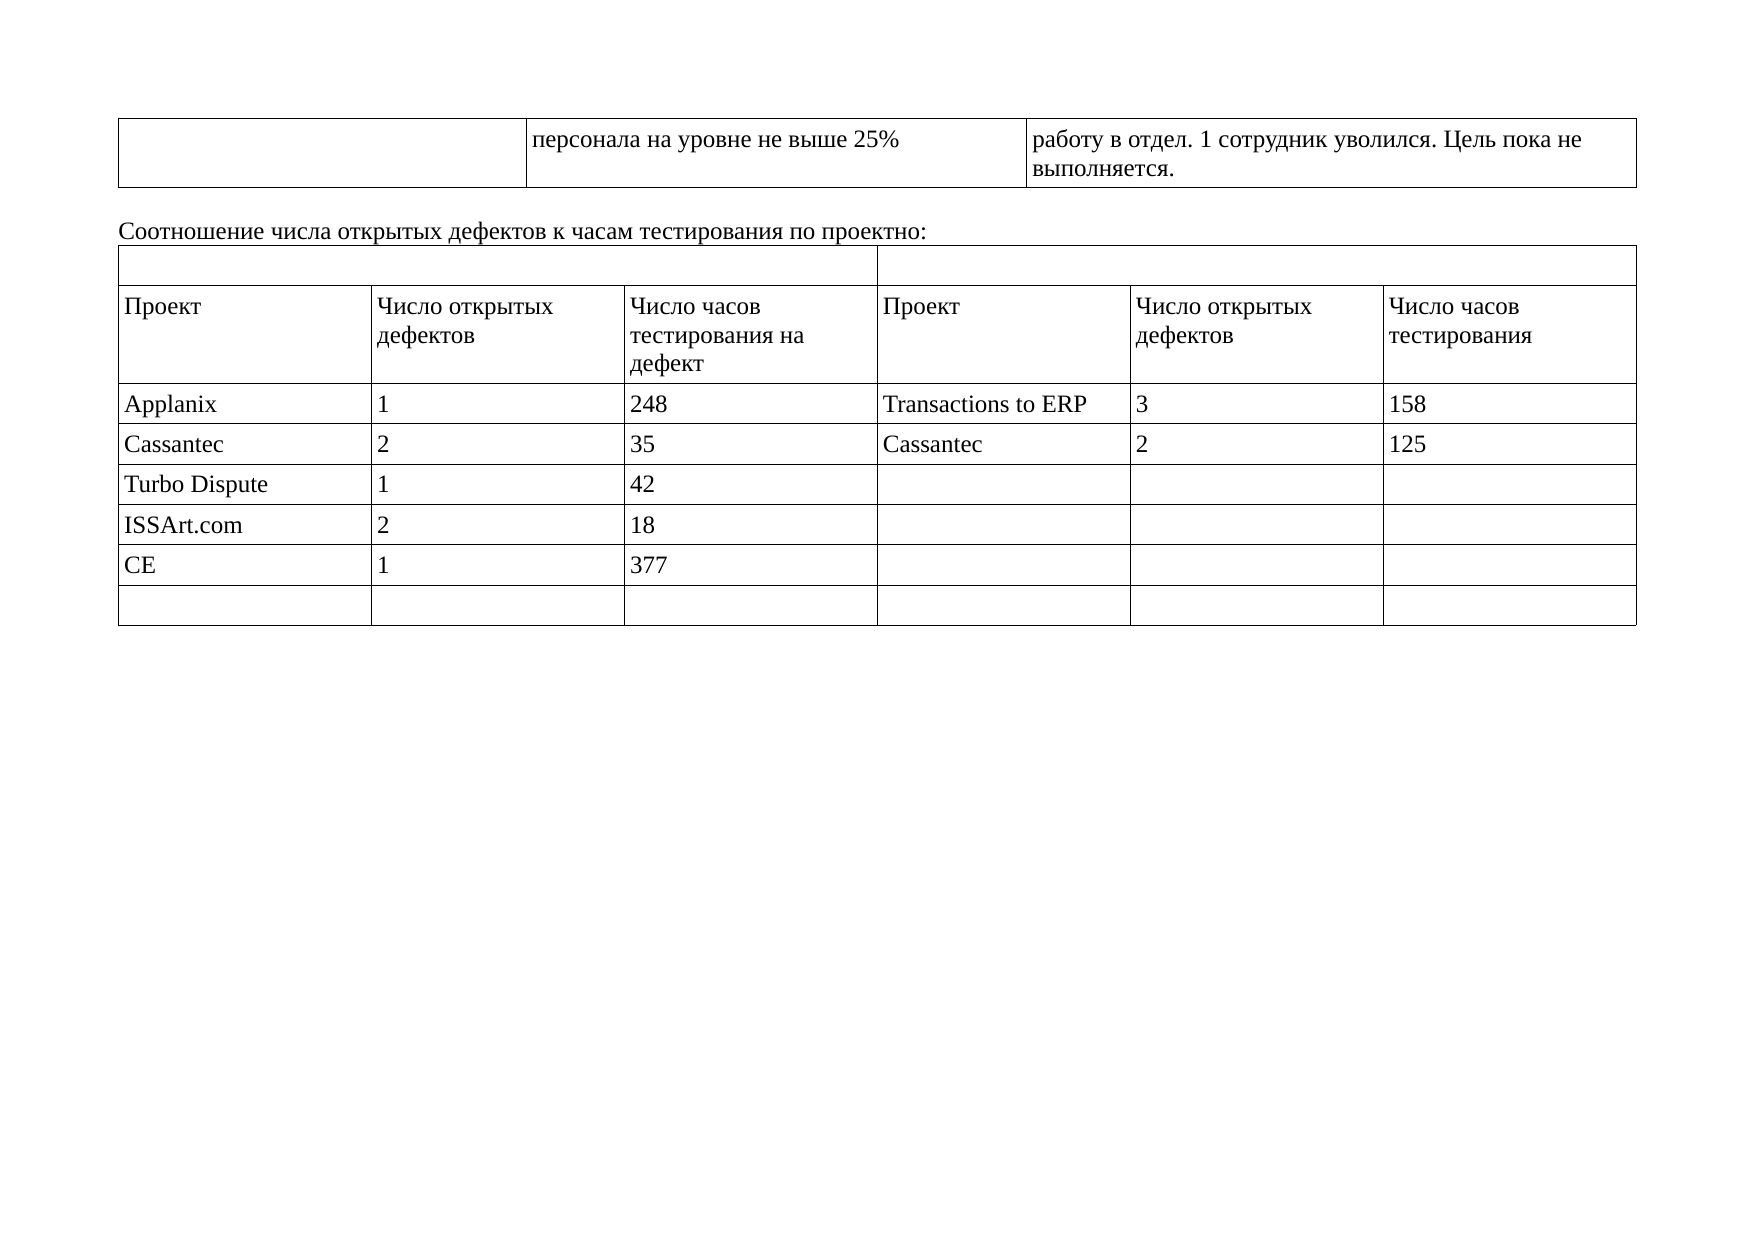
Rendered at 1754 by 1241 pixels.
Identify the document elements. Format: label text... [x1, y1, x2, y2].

table_cell [372, 586, 624, 625]
table_cell персонала на уровне не выше 25% [527, 119, 1026, 187]
table_cell [878, 505, 1130, 544]
table_cell 377 [625, 545, 877, 584]
table_cell [1384, 505, 1636, 544]
table_cell [625, 586, 877, 625]
table_cell 18 [625, 505, 877, 544]
table_cell 2 [1131, 424, 1383, 463]
text Соотношение числа открытых дефектов к часам тестирования по проектно: [118, 216, 1636, 245]
table_cell Transactions to ERP [878, 384, 1130, 423]
table_cell ISSArt.com [119, 505, 371, 544]
table_cell 1 [372, 384, 624, 423]
table_header [878, 246, 1636, 285]
table_cell 125 [1384, 424, 1636, 463]
table_cell Cassantec [119, 424, 371, 463]
table_cell Число открытых дефектов [372, 286, 624, 383]
table_cell [1384, 465, 1636, 504]
table_cell [1131, 545, 1383, 584]
table_cell Проект [119, 286, 371, 383]
table_cell [1384, 545, 1636, 584]
table_cell 35 [625, 424, 877, 463]
table_cell [1131, 586, 1383, 625]
table_cell 1 [372, 545, 624, 584]
table_cell 2 [372, 424, 624, 463]
table_cell [119, 586, 371, 625]
table_cell 1 [372, 465, 624, 504]
table_cell работу в отдел. 1 сотрудник уволился. Цель пока не выполняется. [1027, 119, 1636, 187]
table_cell 2 [372, 505, 624, 544]
table_cell [878, 465, 1130, 504]
table_cell Число часов тестирования на дефект [625, 286, 877, 383]
table_cell Проект [878, 286, 1130, 383]
table_cell Cassantec [878, 424, 1130, 463]
table_cell [878, 586, 1130, 625]
table_cell 158 [1384, 384, 1636, 423]
table_cell CE [119, 545, 371, 584]
table_cell Turbo Dispute [119, 465, 371, 504]
table_cell 42 [625, 465, 877, 504]
table_cell [1384, 586, 1636, 625]
table_cell [878, 545, 1130, 584]
table_cell 3 [1131, 384, 1383, 423]
table_cell [119, 119, 526, 187]
table_header [119, 246, 877, 285]
table_cell [1131, 465, 1383, 504]
table_cell 248 [625, 384, 877, 423]
table_cell Applanix [119, 384, 371, 423]
table_cell [1131, 505, 1383, 544]
table_cell Число открытых дефектов [1131, 286, 1383, 383]
table_cell Число часов тестирования [1384, 286, 1636, 383]
